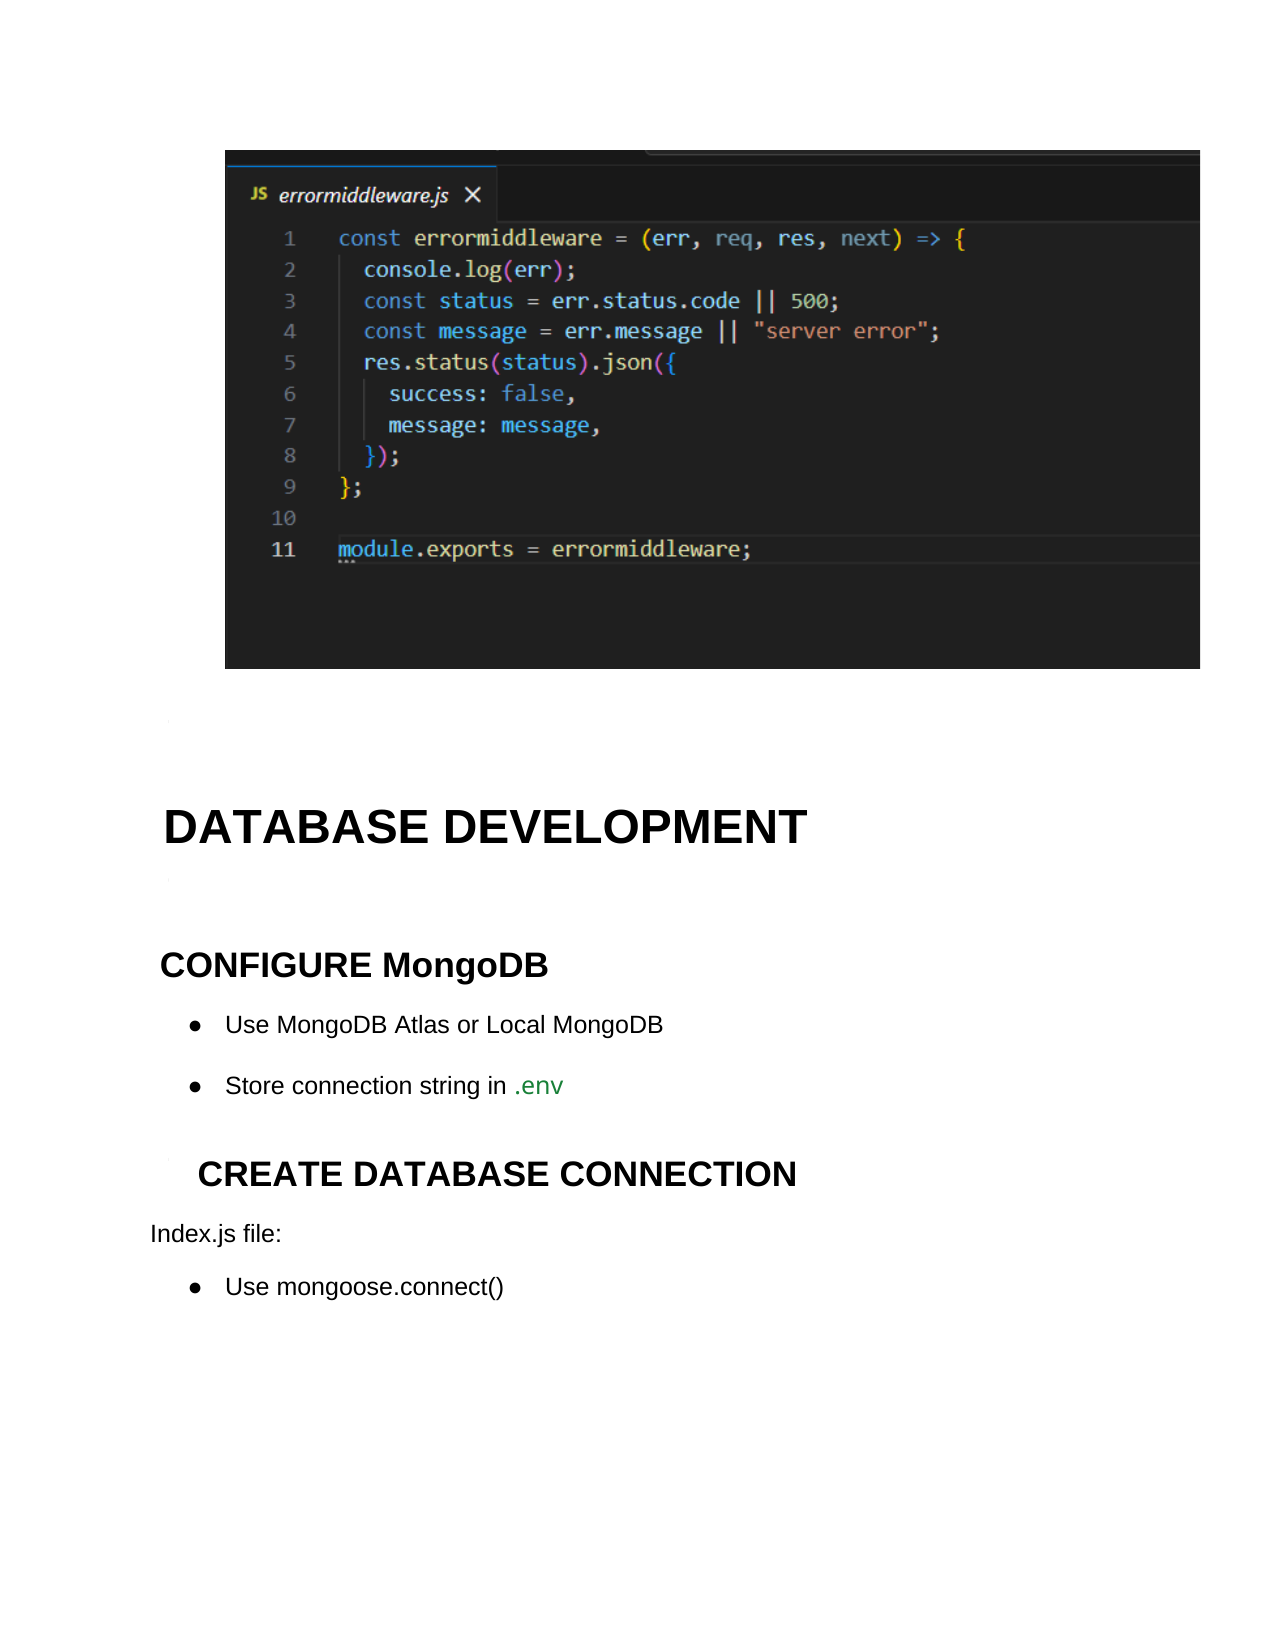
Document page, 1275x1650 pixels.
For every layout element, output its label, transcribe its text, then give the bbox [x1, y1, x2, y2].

list Store connection string in .env [187, 1067, 1125, 1128]
subtitle DATABASE DEVELOPMENT [150, 798, 1125, 853]
text Index.js file: [150, 1218, 1125, 1247]
subtitle CONFIGURE MongoDB [150, 944, 1125, 985]
text CREATE DATABASE CONNECTION [150, 1153, 1125, 1193]
picture [225, 150, 1200, 669]
list Use MongoDB Atlas or Local MongoDB [187, 1010, 1125, 1067]
list Use mongoose.connect() [187, 1272, 1125, 1301]
